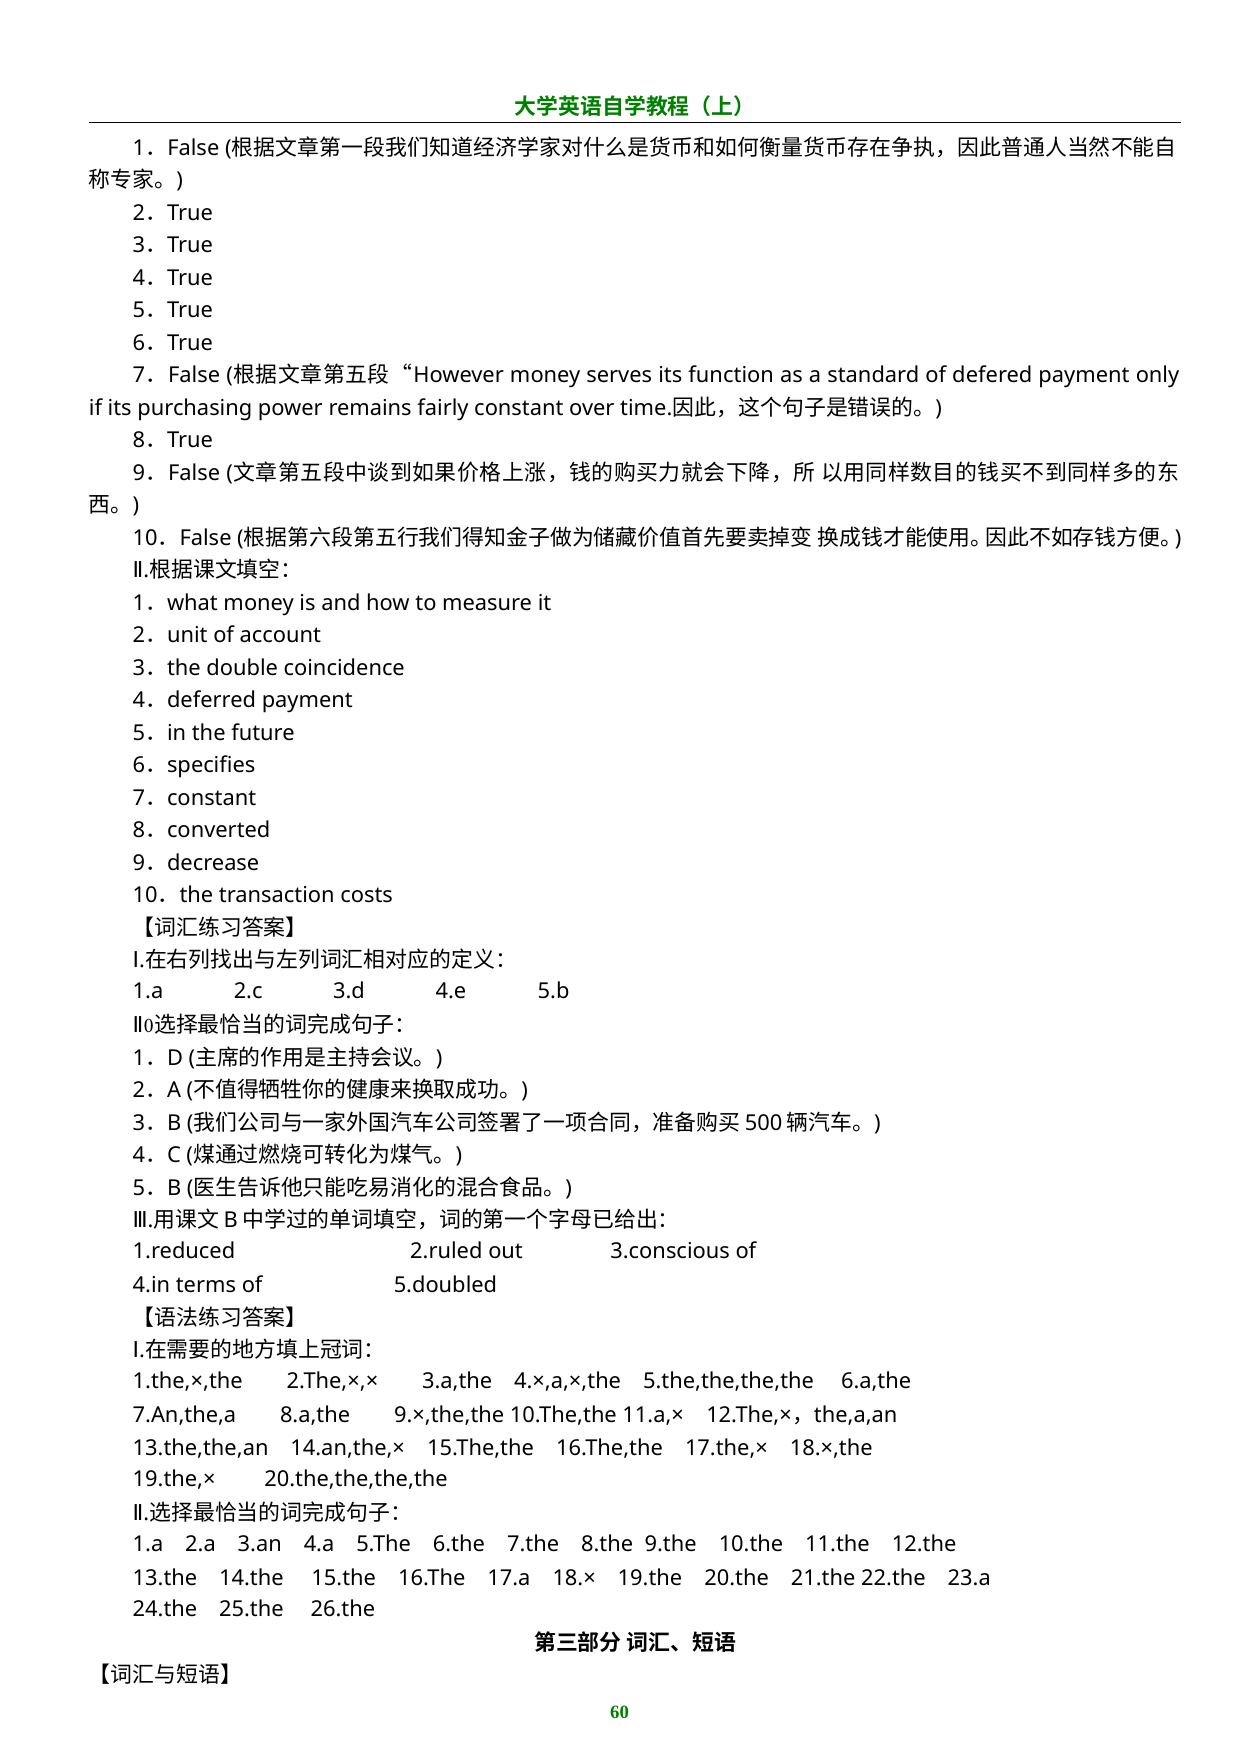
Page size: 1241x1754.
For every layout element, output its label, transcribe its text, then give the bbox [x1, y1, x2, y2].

text 4．True [89, 259, 1181, 292]
text 第三部分 词汇、短语 [89, 1624, 1181, 1657]
text 5．B (医生告诉他只能吃易消化的混合食品。) [89, 1169, 1181, 1202]
text 2．True [89, 194, 1181, 227]
text 3．the double coincidence [89, 649, 1181, 682]
text Ⅱ.选择最恰当的词完成句子： [89, 1494, 1181, 1527]
text 6．specifies [89, 747, 1181, 779]
text 3．True [89, 227, 1181, 259]
text 2．unit of account [89, 617, 1181, 649]
text Ⅱ.根据课文填空： [89, 552, 1181, 584]
text 6．True [89, 324, 1181, 357]
text 24.the 25.the 26.the [89, 1592, 1181, 1624]
text Ⅰ.在右列找出与左列词汇相对应的定义： [89, 942, 1181, 974]
text 5．True [89, 292, 1181, 324]
text 10．the transaction costs [89, 877, 1181, 909]
text 1．False (根据文章第一段我们知道经济学家对什么是货币和如何衡量货币存在争执，因此普通人当然不能自称专家。) [89, 129, 1181, 194]
text 1.a 2.c 3.d 4.e 5.b [89, 974, 1181, 1007]
text 1.reduced 2.ruled out 3.conscious of 4.in terms of 5.doubled [89, 1234, 1181, 1299]
text 5．in the future [89, 714, 1181, 747]
text 8．converted [89, 812, 1181, 844]
text 【语法练习答案】 [89, 1299, 1181, 1332]
text 8．True [89, 422, 1181, 454]
text 1.the,×,the 2.The,×,× 3.a,the 4.×,a,×,the 5.the,the,the,the 6.a,the 7.An,the,a 8.a,the 9.×,the,the 10.The,the 11.a,× 12.The,×，the,a,an 13.the,the,an 14.an,the,× 15.The,the 16.The,the 17.the,× 18.×,the [89, 1364, 1181, 1462]
text 9．False (文章第五段中谈到如果价格上涨，钱的购买力就会下降，所 以用同样数目的钱买不到同样多的东西。) [89, 454, 1181, 519]
text 3．B (我们公司与一家外国汽车公司签署了一项合同，准备购买500辆汽车。) [89, 1104, 1181, 1137]
text 1．D (主席的作用是主持会议。) [89, 1039, 1181, 1072]
text 7．False (根据文章第五段“However money serves its function as a standard of defered payment only if its purchasing power remains fairly constant over time.因此，这个句子是错误的。) [89, 357, 1181, 422]
text 1.a 2.a 3.an 4.a 5.The 6.the 7.the 8.the 9.the 10.the 11.the 12.the 13.the 14.the 15.the 16.The 17.a 18.× 19.the 20.the 21.the 22.the 23.a [89, 1527, 1181, 1592]
text 10．False (根据第六段第五行我们得知金子做为储藏价值首先要卖掉变 换成钱才能使用。因此不如存钱方便。) [89, 519, 1181, 552]
text 4．deferred payment [89, 682, 1181, 714]
text 4．C (煤通过燃烧可转化为煤气。) [89, 1137, 1181, 1169]
text 【词汇与短语】 [89, 1657, 1181, 1689]
text Ⅲ.用课文B中学过的单词填空，词的第一个字母已给出： [89, 1202, 1181, 1234]
text 7．constant [89, 779, 1181, 812]
text Ⅱ选择最恰当的词完成句子： [89, 1007, 1181, 1039]
text 2．A (不值得牺牲你的健康来换取成功。) [89, 1072, 1181, 1104]
text 1．what money is and how to measure it [89, 584, 1181, 617]
text 9．decrease [89, 844, 1181, 877]
text 19.the,× 20.the,the,the,the [89, 1462, 1181, 1494]
text 【词汇练习答案】 [89, 909, 1181, 942]
text Ⅰ.在需要的地方填上冠词： [89, 1332, 1181, 1364]
